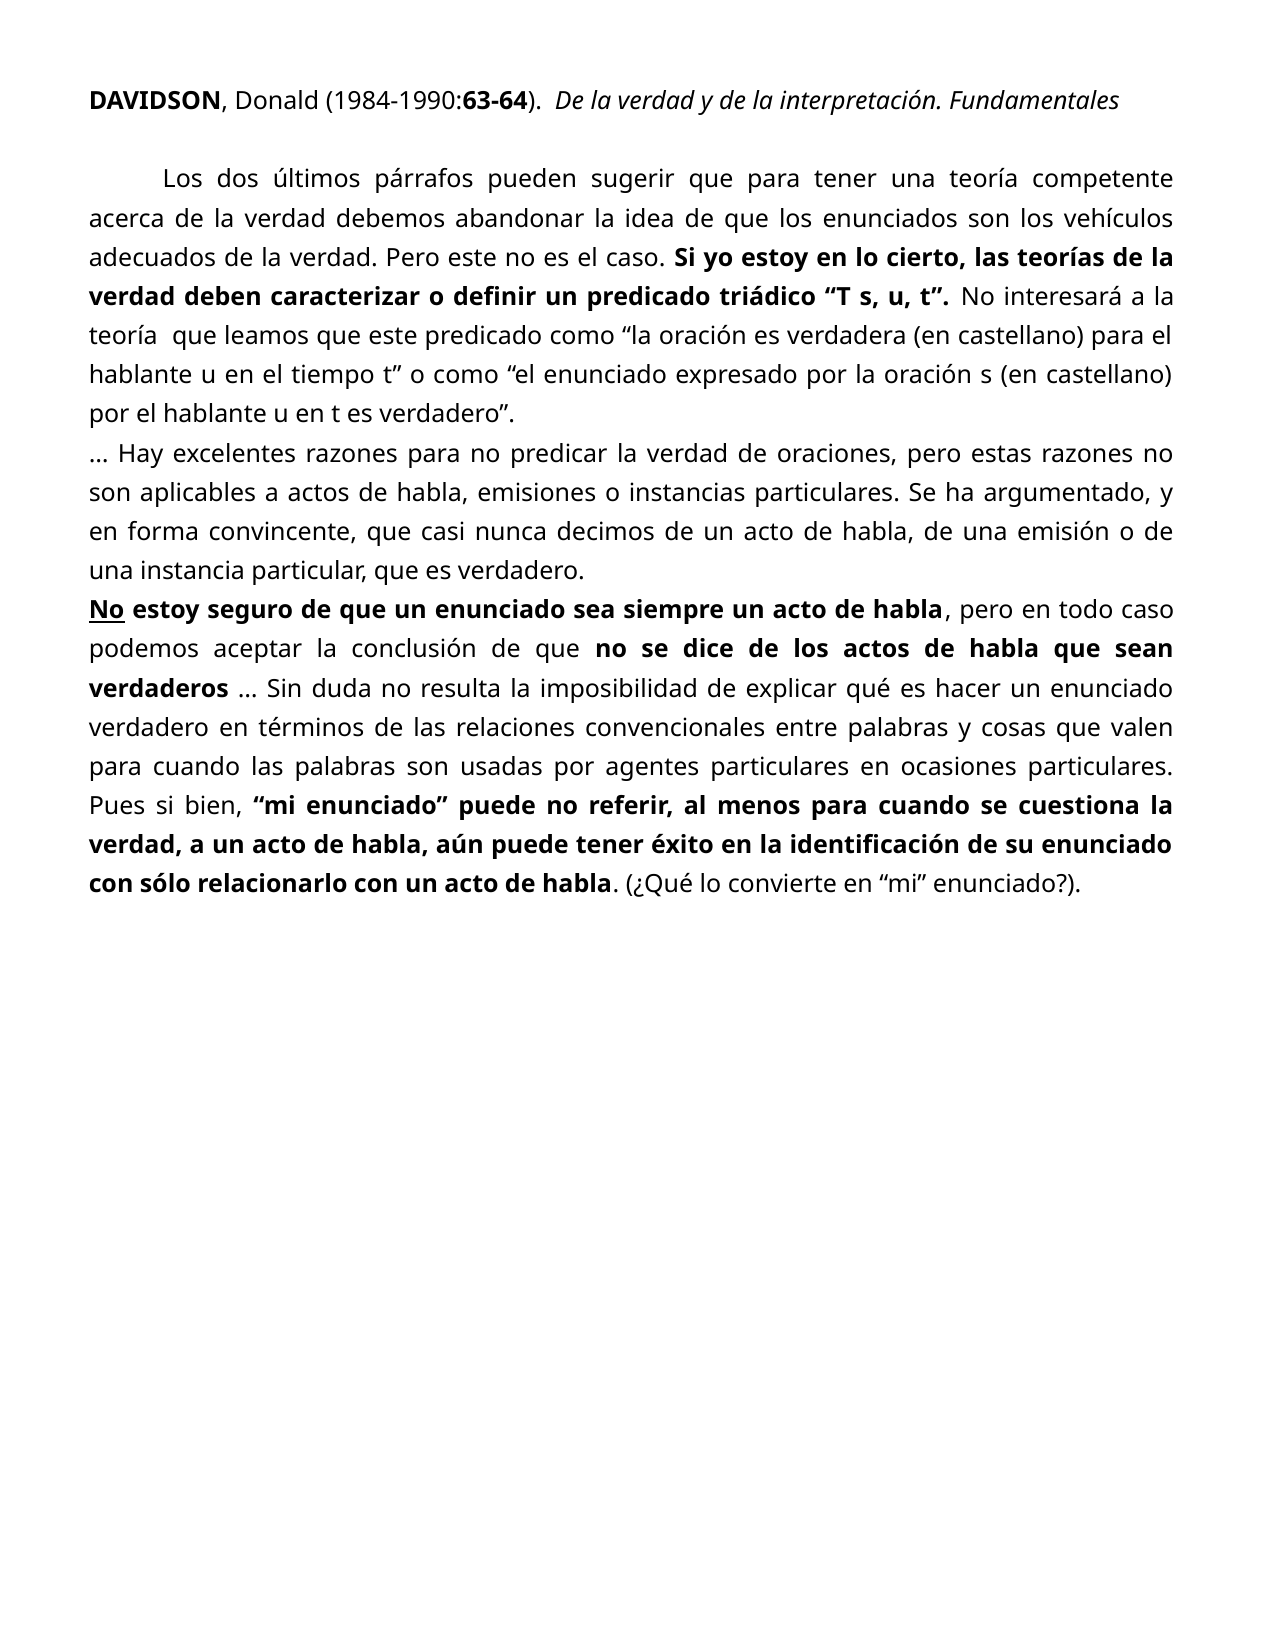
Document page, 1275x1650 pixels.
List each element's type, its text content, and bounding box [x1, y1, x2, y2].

text … Hay excelentes razones para no predicar la verdad de oraciones, pero estas razones no son aplicables a actos de habla, emisiones o instancias particulares. Se ha argumentado, y en forma convincente, que casi nunca decimos de un acto de habla, de una emisión o de una instancia particular, que es verdadero. [88, 435, 1174, 587]
text DAVIDSON, Donald (1984-1990:63-64). De la verdad y de la interpretación. Fundamentales [88, 83, 1174, 117]
text Los dos últimos párrafos pueden sugerir que para tener una teoría competente acerca de la verdad debemos abandonar la idea de que los enunciados son los vehículos adecuados de la verdad. Pero este no es el caso. Si yo estoy en lo cierto, las teorías de la verdad deben caracterizar o definir un predicado triádico “T s, u, t”. No interesará a la teoría que leamos que este predicado como “la oración es verdadera (en castellano) para el hablante u en el tiempo t” o como “el enunciado expresado por la oración s (en castellano) por el hablante u en t es verdadero”. [88, 161, 1174, 430]
text No estoy seguro de que un enunciado sea siempre un acto de habla, pero en todo caso podemos aceptar la conclusión de que no se dice de los actos de habla que sean verdaderos … Sin duda no resulta la imposibilidad de explicar qué es hacer un enunciado verdadero en términos de las relaciones convencionales entre palabras y cosas que valen para cuando las palabras son usadas por agentes particulares en ocasiones particulares. Pues si bien, “mi enunciado” puede no referir, al menos para cuando se cuestiona la verdad, a un acto de habla, aún puede tener éxito en la identificación de su enunciado con sólo relacionarlo con un acto de habla. (¿Qué lo convierte en “mi” enunciado?). [88, 592, 1174, 900]
